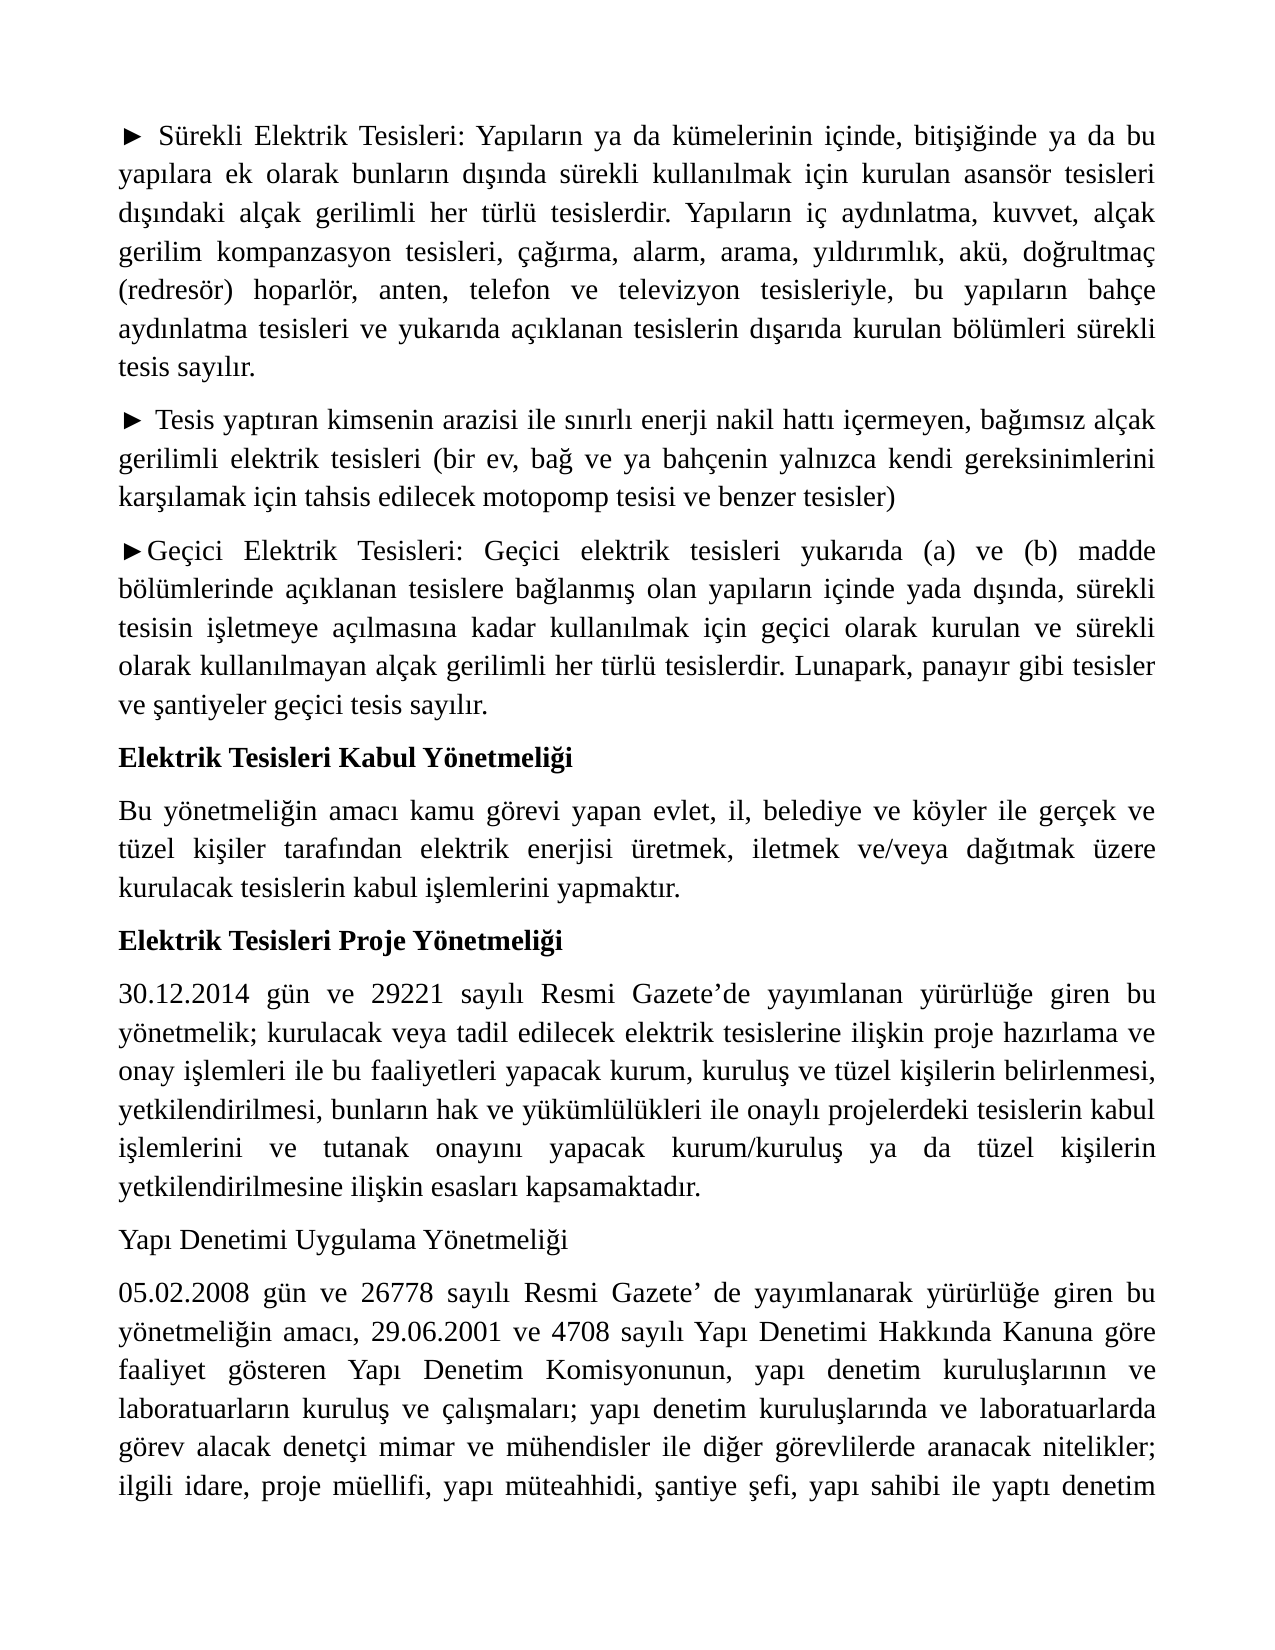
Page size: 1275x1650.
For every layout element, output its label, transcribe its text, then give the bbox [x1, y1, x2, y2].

text ►Geçici Elektrik Tesisleri: Geçici elektrik tesisleri yukarıda (a) ve (b) madde bölümlerinde açıklanan tesislere bağlanmış olan yapıların içinde yada dışında, sürekli tesisin işletmeye açılmasına kadar kullanılmak için geçici olarak kurulan ve sürekli olarak kullanılmayan alçak gerilimli her türlü tesislerdir. Lunapark, panayır gibi tesisler ve şantiyeler geçici tesis sayılır. [118, 533, 1157, 720]
text ► Tesis yaptıran kimsenin arazisi ile sınırlı enerji nakil hattı içermeyen, bağımsız alçak gerilimli elektrik tesisleri (bir ev, bağ ve ya bahçenin yalnızca kendi gereksinimlerini karşılamak için tahsis edilecek motopomp tesisi ve benzer tesisler) [118, 402, 1157, 513]
text 30.12.2014 gün ve 29221 sayılı Resmi Gazete’de yayımlanan yürürlüğe giren bu yönetmelik; kurulacak veya tadil edilecek elektrik tesislerine ilişkin proje hazırlama ve onay işlemleri ile bu faaliyetleri yapacak kurum, kuruluş ve tüzel kişilerin belirlenmesi, yetkilendirilmesi, bunların hak ve yükümlülükleri ile onaylı projelerdeki tesislerin kabul işlemlerini ve tutanak onayını yapacak kurum/kuruluş ya da tüzel kişilerin yetkilendirilmesine ilişkin esasları kapsamaktadır. [118, 976, 1157, 1203]
text 05.02.2008 gün ve 26778 sayılı Resmi Gazete’ de yayımlanarak yürürlüğe giren bu yönetmeliğin amacı, 29.06.2001 ve 4708 sayılı Yapı Denetimi Hakkında Kanuna göre faaliyet gösteren Yapı Denetim Komisyonunun, yapı denetim kuruluşlarının ve laboratuarların kuruluş ve çalışmaları; yapı denetim kuruluşlarında ve laboratuarlarda görev alacak denetçi mimar ve mühendisler ile diğer görevlilerde aranacak nitelikler; ilgili idare, proje müellifi, yapı müteahhidi, şantiye şefi, yapı sahibi ile yaptı denetim [118, 1275, 1157, 1502]
text Elektrik Tesisleri Kabul Yönetmeliği [118, 740, 1157, 773]
text Elektrik Tesisleri Proje Yönetmeliği [118, 923, 1157, 957]
text Yapı Denetimi Uygulama Yönetmeliği [118, 1222, 1157, 1256]
text Bu yönetmeliğin amacı kamu görevi yapan evlet, il, belediye ve köyler ile gerçek ve tüzel kişiler tarafından elektrik enerjisi üretmek, iletmek ve/veya dağıtmak üzere kurulacak tesislerin kabul işlemlerini yapmaktır. [118, 793, 1157, 904]
text ► Sürekli Elektrik Tesisleri: Yapıların ya da kümelerinin içinde, bitişiğinde ya da bu yapılara ek olarak bunların dışında sürekli kullanılmak için kurulan asansör tesisleri dışındaki alçak gerilimli her türlü tesislerdir. Yapıların iç aydınlatma, kuvvet, alçak gerilim kompanzasyon tesisleri, çağırma, alarm, arama, yıldırımlık, akü, doğrultmaç (redresör) hoparlör, anten, telefon ve televizyon tesisleriyle, bu yapıların bahçe aydınlatma tesisleri ve yukarıda açıklanan tesislerin dışarıda kurulan bölümleri sürekli tesis sayılır. [118, 118, 1157, 383]
